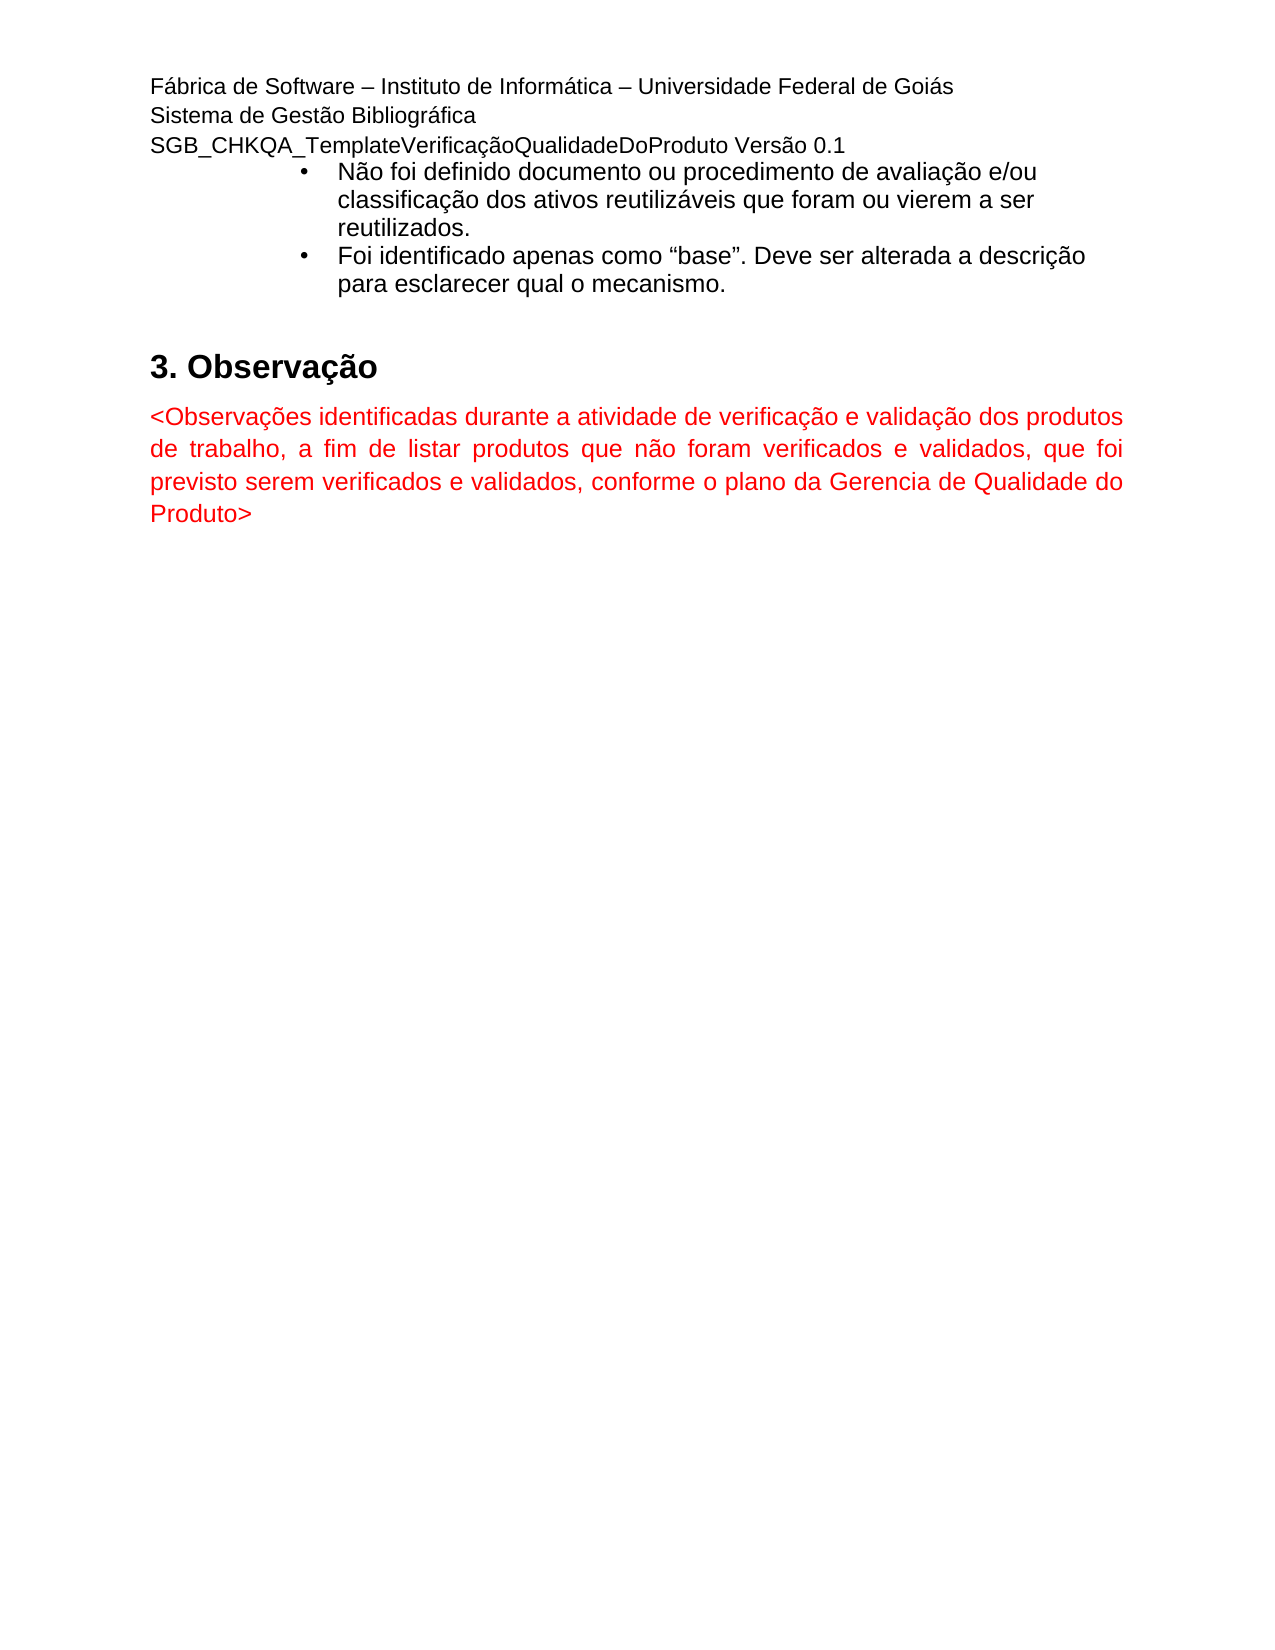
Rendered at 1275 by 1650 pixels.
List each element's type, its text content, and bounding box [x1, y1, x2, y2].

text <Observações identificadas durante a atividade de verificação e validação dos produtos de trabalho, a fim de listar produtos que não foram verificados e validados, que foi previsto serem verificados e validados, conforme o plano da Gerencia de Qualidade do Produto> [150, 403, 1125, 527]
list Foi identificado apenas como “base”. Deve ser alterada a descrição para esclarecer qual o mecanismo. [300, 242, 1125, 298]
list Não foi definido documento ou procedimento de avaliação e/ou classificação dos ativos reutilizáveis que foram ou vierem a ser reutilizados. [300, 158, 1125, 242]
subtitle 3. Observação [150, 348, 1125, 385]
